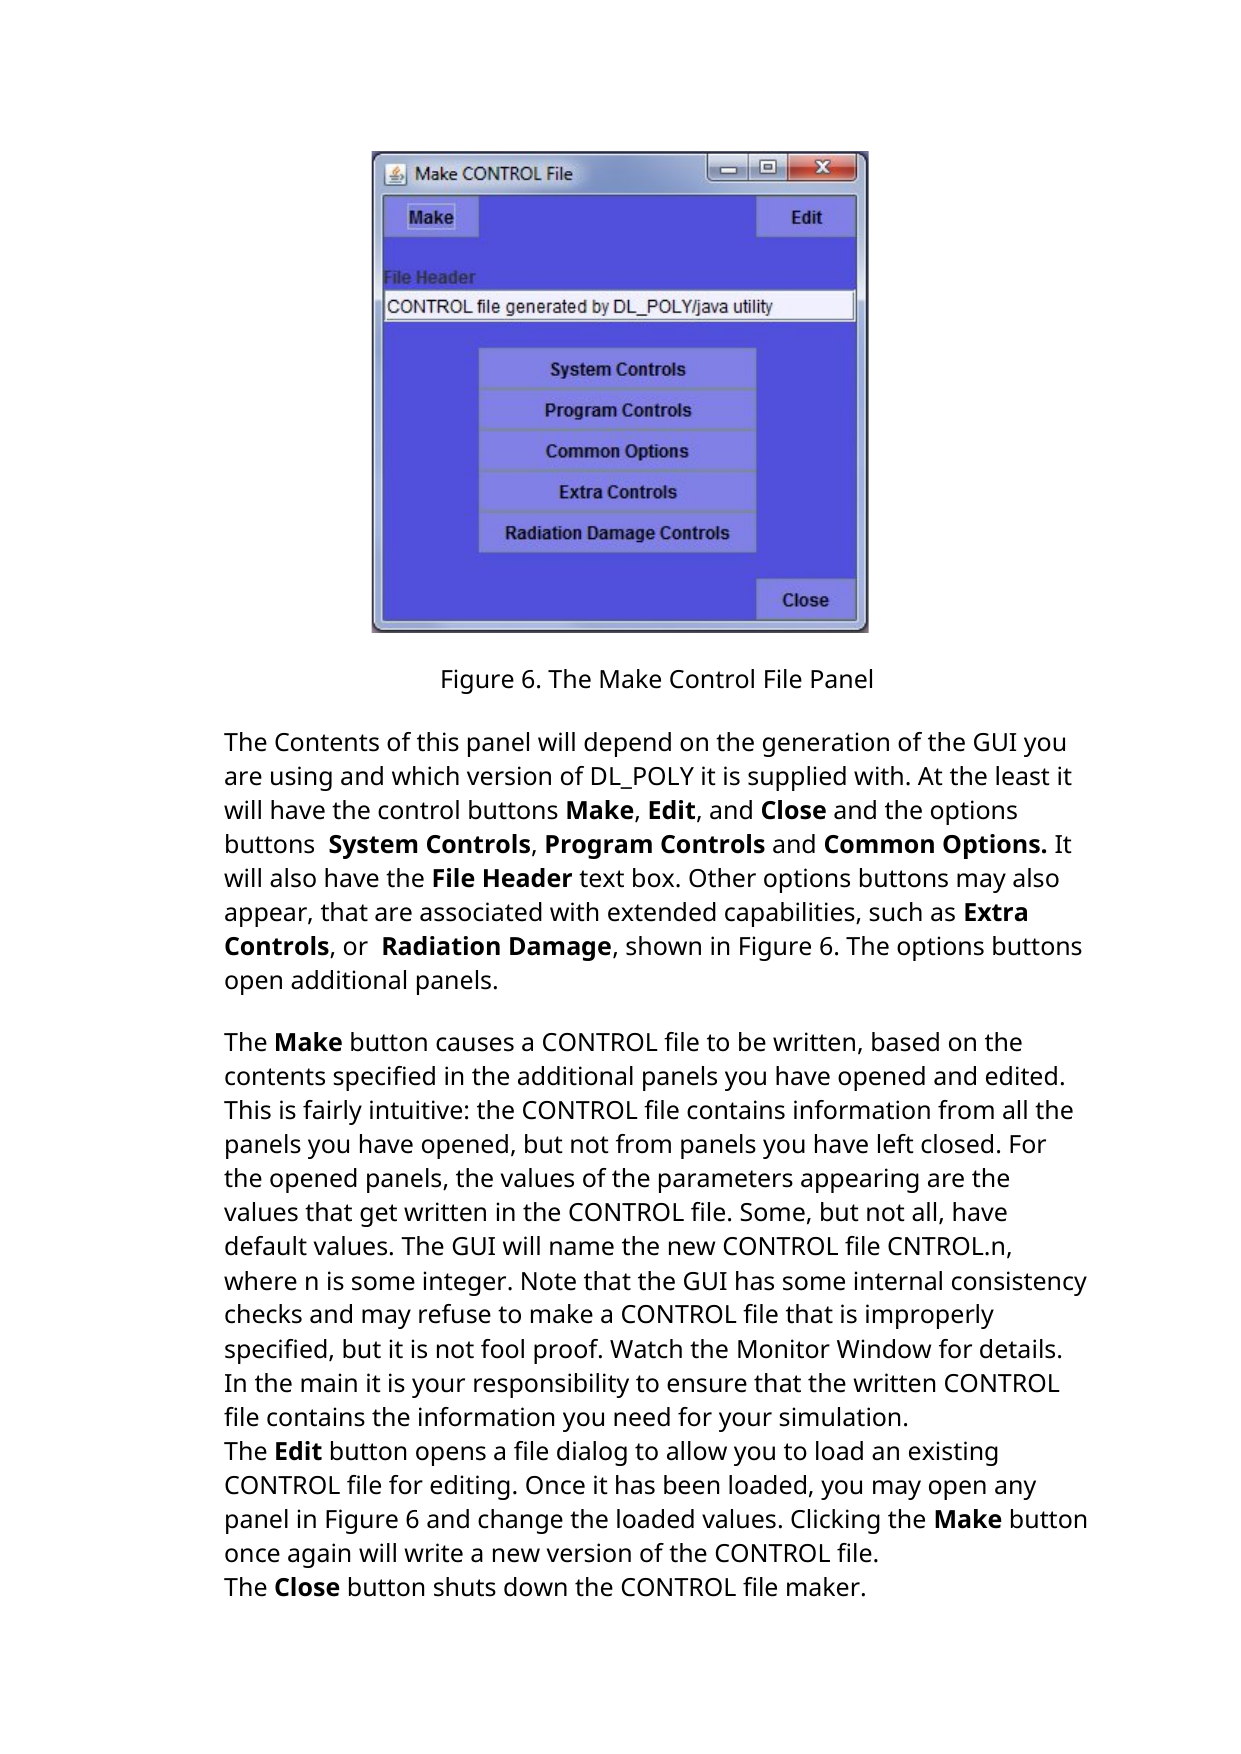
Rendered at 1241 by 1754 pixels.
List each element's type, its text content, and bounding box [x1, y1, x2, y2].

text The Close button shuts down the CONTROL file maker. [224, 1570, 1090, 1604]
text The Contents of this panel will depend on the generation of the GUI you are using and which version of DL_POLY it is supplied with. At the least it will have the control buttons Make, Edit, and Close and the options buttons System Controls, Program Controls and Common Options. It will also have the File Header text box. Other options buttons may also appear, that are associated with extended capabilities, such as Extra Controls, or Radiation Damage, shown in Figure 6. The options buttons open additional panels. [224, 724, 1090, 997]
picture [371, 151, 869, 633]
text The Edit button opens a file dialog to allow you to load an existing CONTROL file for editing. Once it has been loaded, you may open any panel in Figure 6 and change the loaded values. Clicking the Make button once again will write a new version of the CONTROL file. [224, 1433, 1090, 1570]
text The Make button causes a CONTROL file to be written, based on the contents specified in the additional panels you have opened and edited. This is fairly intuitive: the CONTROL file contains information from all the panels you have opened, but not from panels you have left closed. For the opened panels, the values of the parameters appearing are the values that get written in the CONTROL file. Some, but not all, have default values. The GUI will name the new CONTROL file CNTROL.n, where n is some integer. Note that the GUI has some internal consistency checks and may refuse to make a CONTROL file that is improperly specified, but it is not fool proof. Watch the Monitor Window for details. In the main it is your responsibility to ensure that the written CONTROL file contains the information you need for your simulation. [224, 1025, 1090, 1433]
text Figure 6. The Make Control File Panel [224, 662, 1090, 696]
